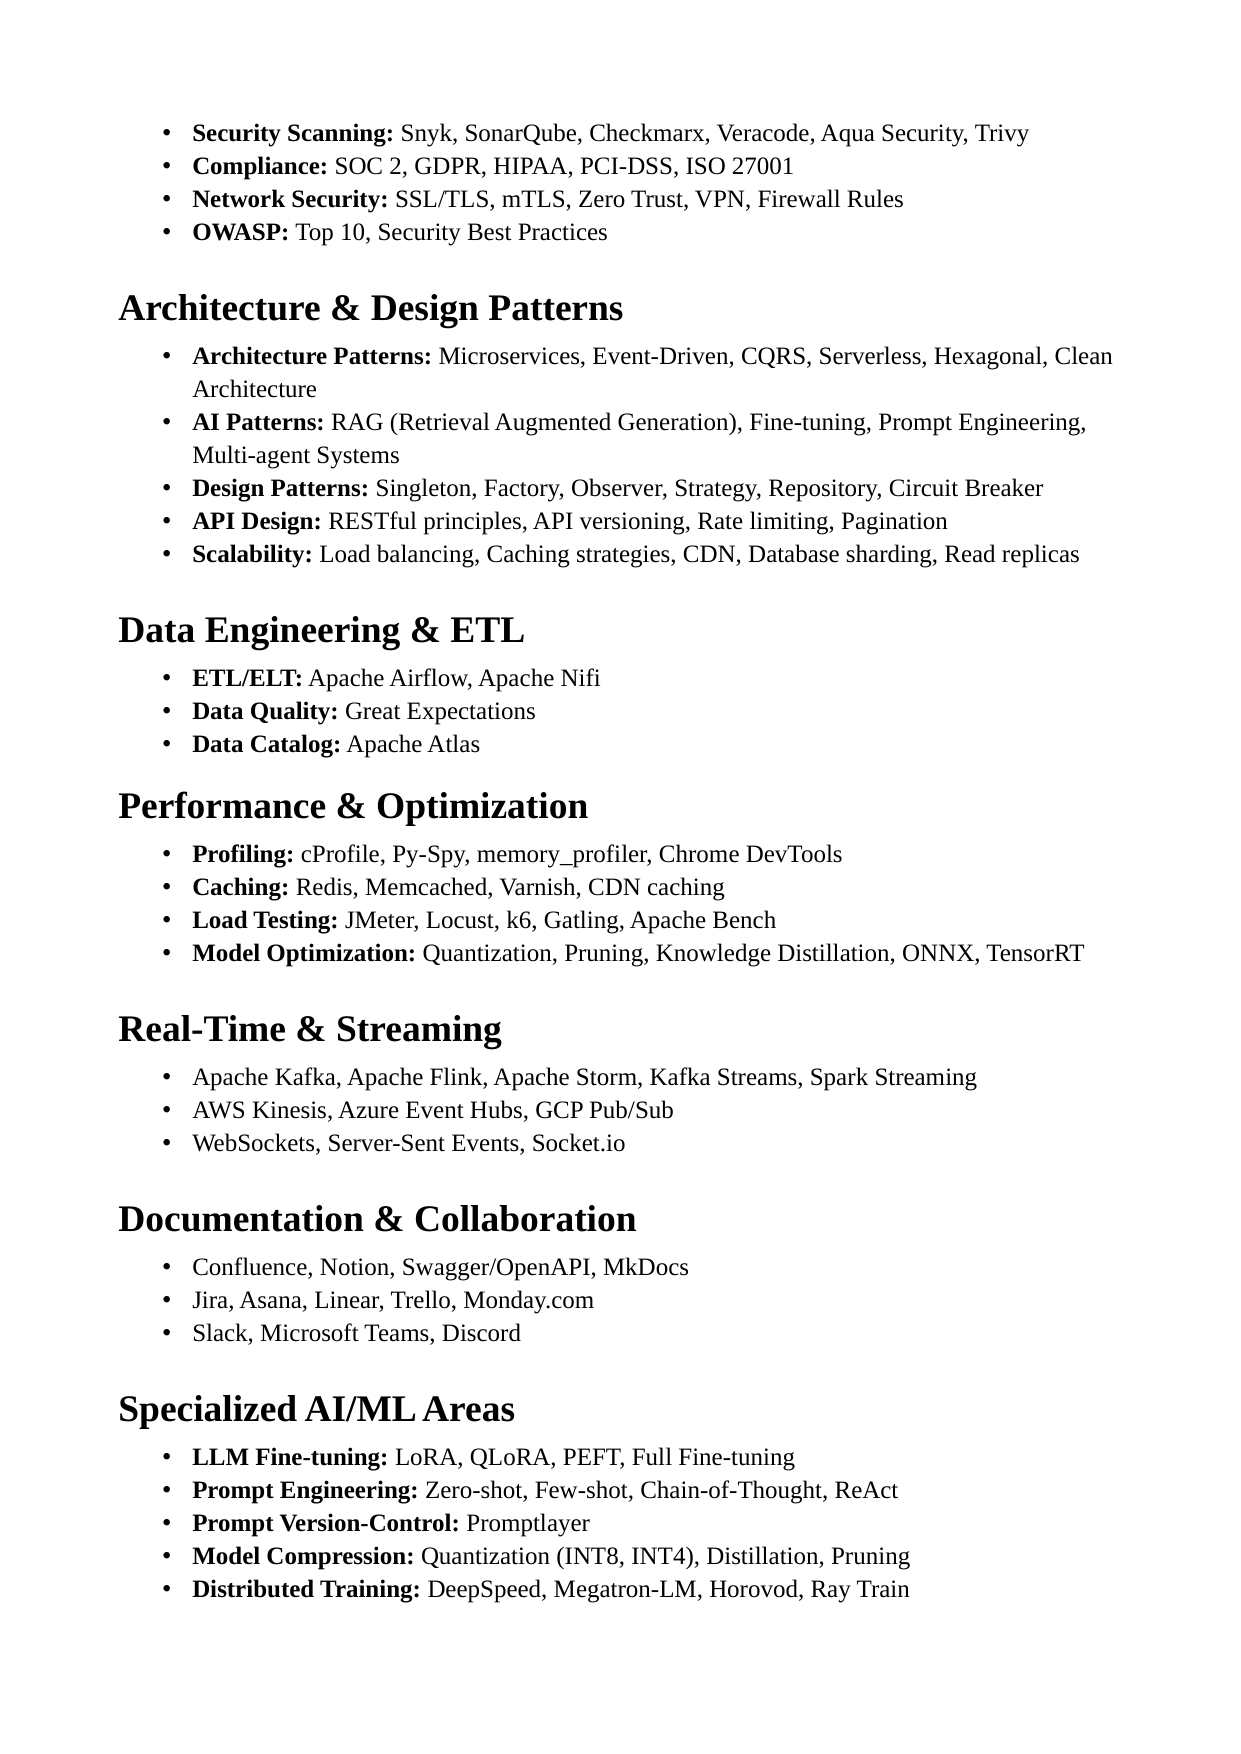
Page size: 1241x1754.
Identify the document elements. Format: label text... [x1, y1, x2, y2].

list OWASP: Top 10, Security Best Practices [162, 217, 1122, 246]
list Architecture Patterns: Microservices, Event-Driven, CQRS, Serverless, Hexagonal, Clean Architecture [162, 341, 1122, 403]
subtitle Real-Time & Streaming [118, 1006, 1122, 1049]
list Caching: Redis, Memcached, Varnish, CDN caching [162, 872, 1122, 901]
list API Design: RESTful principles, API versioning, Rate limiting, Pagination [162, 506, 1122, 535]
list Security Scanning: Snyk, SonarQube, Checkmarx, Veracode, Aqua Security, Trivy [162, 118, 1122, 147]
subtitle Architecture & Design Patterns [118, 286, 1122, 329]
list Prompt Engineering: Zero-shot, Few-shot, Chain-of-Thought, ReAct [162, 1475, 1122, 1504]
list AWS Kinesis, Azure Event Hubs, GCP Pub/Sub [162, 1095, 1122, 1124]
subtitle Specialized AI/ML Areas [118, 1387, 1122, 1430]
list AI Patterns: RAG (Retrieval Augmented Generation), Fine-tuning, Prompt Engineering, Multi-agent Systems [162, 407, 1122, 469]
list Prompt Version-Control: Promptlayer [162, 1508, 1122, 1537]
list Network Security: SSL/TLS, mTLS, Zero Trust, VPN, Firewall Rules [162, 184, 1122, 213]
list Compliance: SOC 2, GDPR, HIPAA, PCI-DSS, ISO 27001 [162, 151, 1122, 180]
list ETL/ELT: Apache Airflow, Apache Nifi [162, 663, 1122, 692]
subtitle Performance & Optimization [118, 783, 1122, 826]
list Model Compression: Quantization (INT8, INT4), Distillation, Pruning [162, 1541, 1122, 1570]
list Data Catalog: Apache Atlas [162, 729, 1122, 758]
list Distributed Training: DeepSpeed, Megatron-LM, Horovod, Ray Train [162, 1574, 1122, 1603]
list Profiling: cProfile, Py-Spy, memory_profiler, Chrome DevTools [162, 839, 1122, 868]
list Data Quality: Great Expectations [162, 696, 1122, 725]
list Load Testing: JMeter, Locust, k6, Gatling, Apache Bench [162, 905, 1122, 934]
list WebSockets, Server-Sent Events, Socket.io [162, 1128, 1122, 1157]
list Slack, Microsoft Teams, Discord [162, 1318, 1122, 1347]
subtitle Data Engineering & ETL [118, 608, 1122, 651]
subtitle Documentation & Collaboration [118, 1197, 1122, 1240]
list LLM Fine-tuning: LoRA, QLoRA, PEFT, Full Fine-tuning [162, 1442, 1122, 1471]
list Design Patterns: Singleton, Factory, Observer, Strategy, Repository, Circuit Breaker [162, 473, 1122, 502]
list Confluence, Notion, Swagger/OpenAPI, MkDocs [162, 1252, 1122, 1281]
list Model Optimization: Quantization, Pruning, Knowledge Distillation, ONNX, TensorRT [162, 938, 1122, 967]
list Apache Kafka, Apache Flink, Apache Storm, Kafka Streams, Spark Streaming [162, 1062, 1122, 1091]
list Jira, Asana, Linear, Trello, Monday.com [162, 1285, 1122, 1314]
list Scalability: Load balancing, Caching strategies, CDN, Database sharding, Read replicas [162, 539, 1122, 568]
